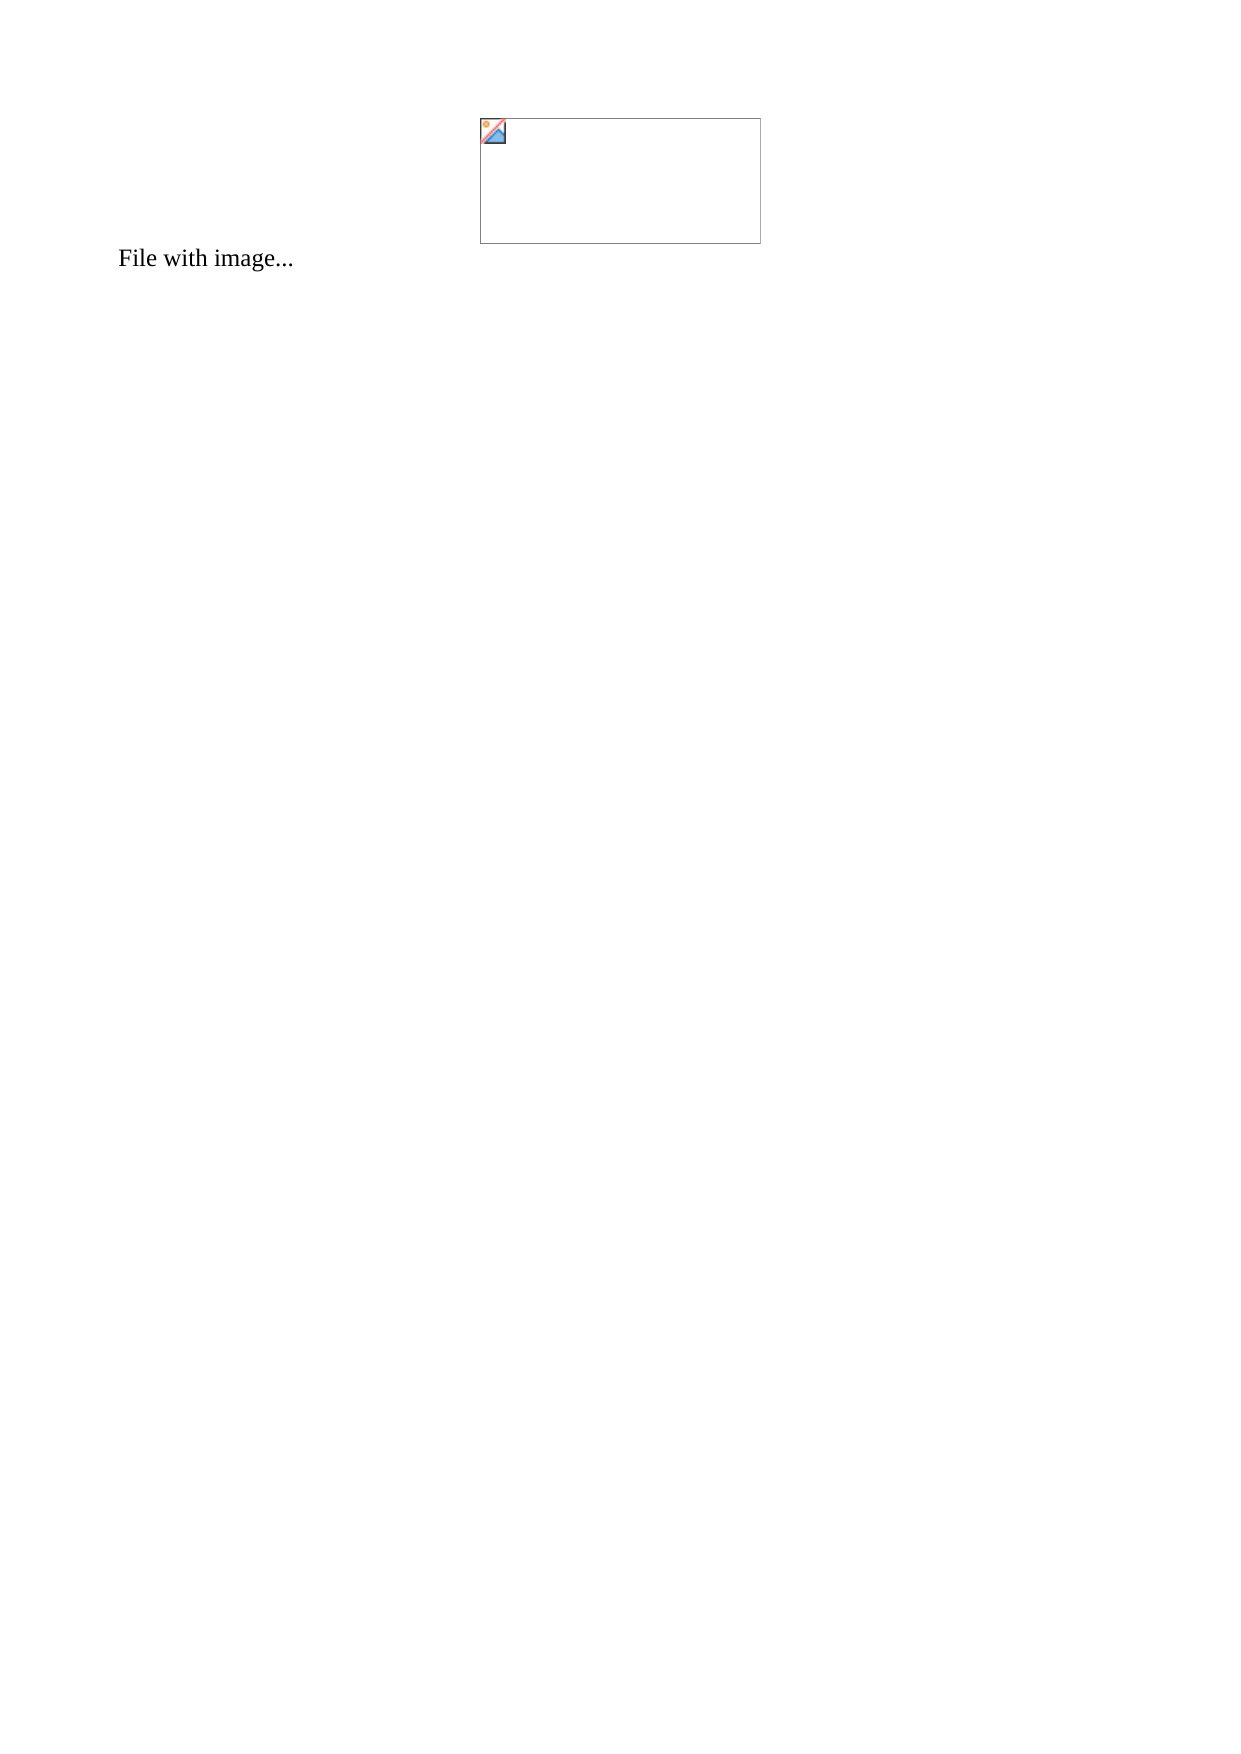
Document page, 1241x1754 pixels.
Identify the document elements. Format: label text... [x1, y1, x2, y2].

text File with image... [118, 118, 1122, 272]
